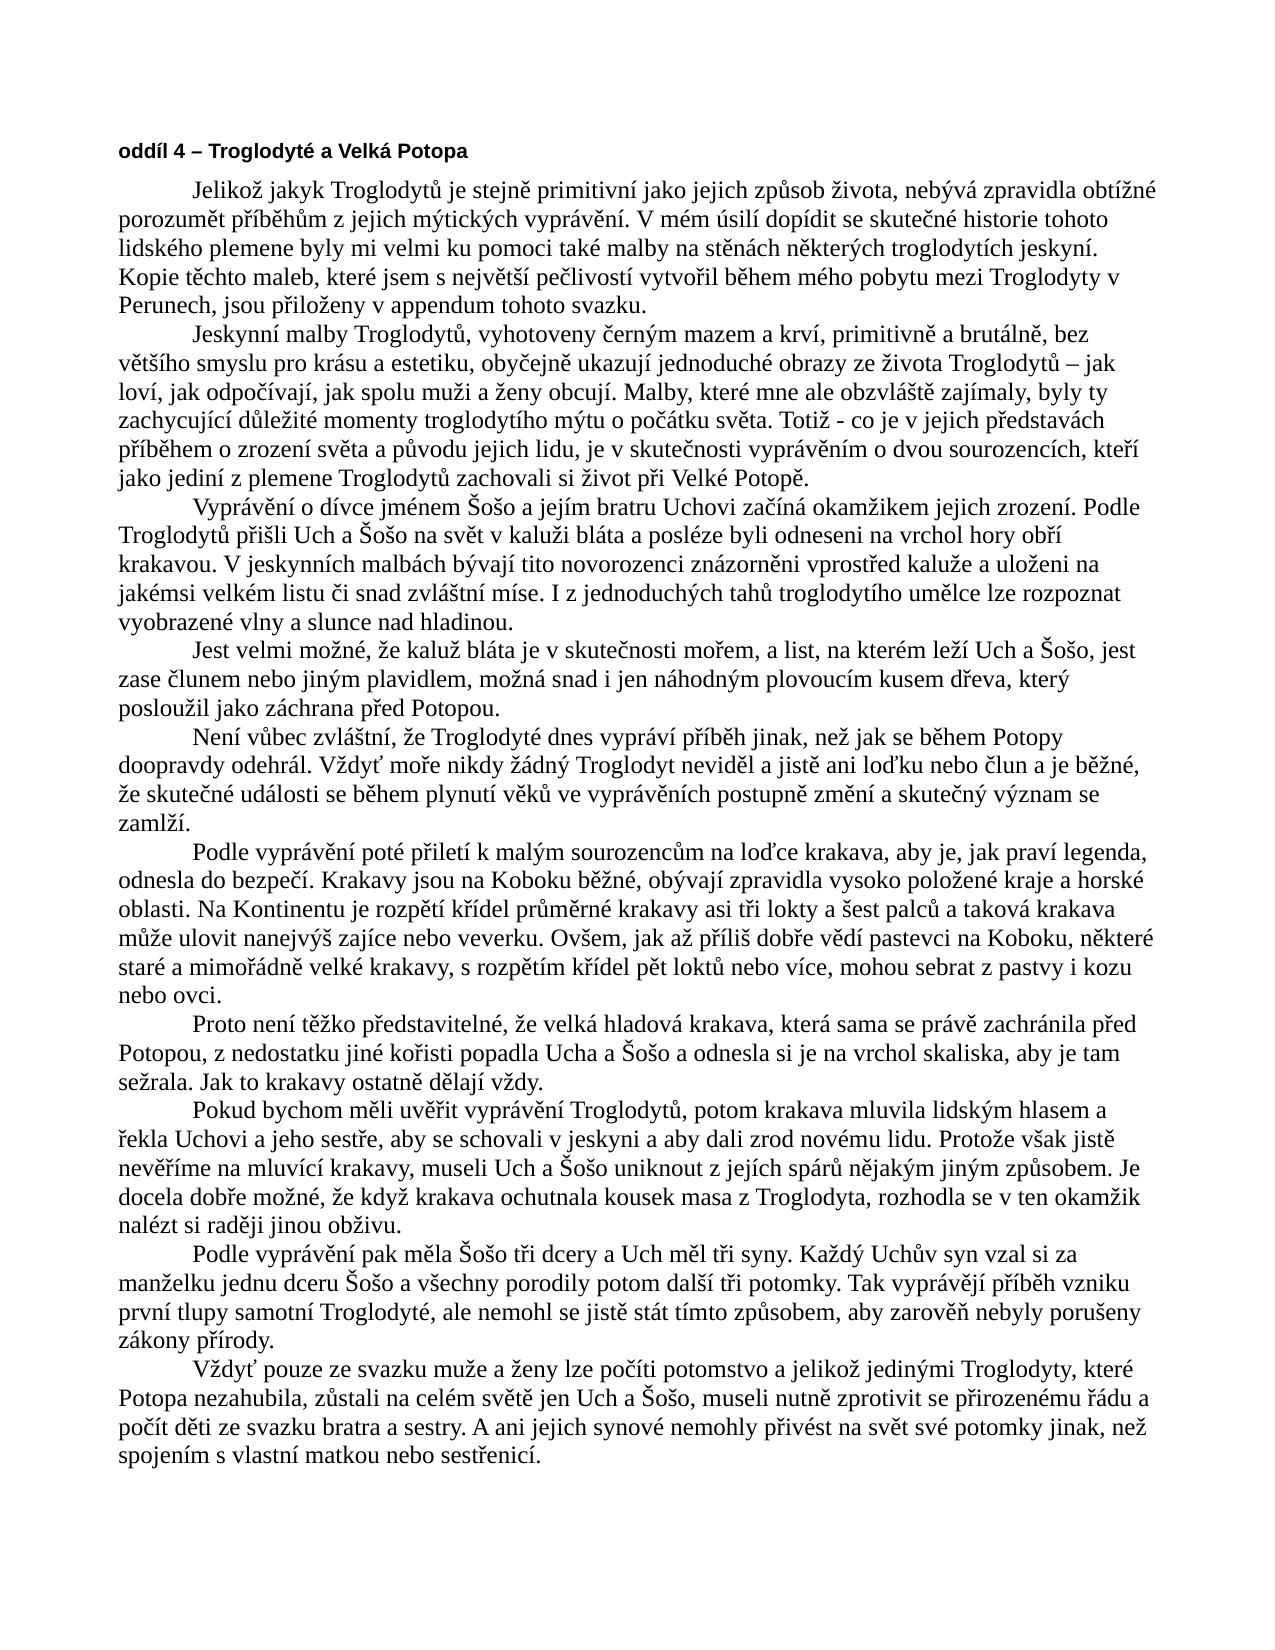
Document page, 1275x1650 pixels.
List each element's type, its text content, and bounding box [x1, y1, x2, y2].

text Jelikož jakyk Troglodytů je stejně primitivní jako jejich způsob života, nebývá zpravidla obtížné porozumět příběhům z jejich mýtických vyprávění. V mém úsilí dopídit se skutečné historie tohoto lidského plemene byly mi velmi ku pomoci také malby na stěnách některých troglodytích jeskyní. Kopie těchto maleb, které jsem s největší pečlivostí vytvořil během mého pobytu mezi Troglodyty v Perunech, jsou přiloženy v appendum tohoto svazku. [118, 175, 1157, 319]
text Vyprávění o dívce jménem Šošo a jejím bratru Uchovi začíná okamžikem jejich zrození. Podle Troglodytů přišli Uch a Šošo na svět v kaluži bláta a posléze byli odneseni na vrchol hory obří krakavou. V jeskynních malbách bývají tito novorozenci znázorněni vprostřed kaluže a uloženi na jakémsi velkém listu či snad zvláštní míse. I z jednoduchých tahů troglodytího umělce lze rozpoznat vyobrazené vlny a slunce nad hladinou. [118, 492, 1157, 635]
text Vždyť pouze ze svazku muže a ženy lze počíti potomstvo a jelikož jedinými Troglodyty, které Potopa nezahubila, zůstali na celém světě jen Uch a Šošo, museli nutně zprotivit se přirozenému řádu a počít děti ze svazku bratra a sestry. A ani jejich synové nemohly přivést na svět své potomky jinak, než spojením s vlastní matkou nebo sestřenicí. [118, 1354, 1157, 1469]
text Podle vyprávění poté přiletí k malým sourozencům na loďce krakava, aby je, jak praví legenda, odnesla do bezpečí. Krakavy jsou na Koboku běžné, obývají zpravidla vysoko položené kraje a horské oblasti. Na Kontinentu je rozpětí křídel průměrné krakavy asi tři lokty a šest palců a taková krakava může ulovit nanejvýš zajíce nebo veverku. Ovšem, jak až příliš dobře vědí pastevci na Koboku, některé staré a mimořádně velké krakavy, s rozpětím křídel pět loktů nebo více, mohou sebrat z pastvy i kozu nebo ovci. [118, 837, 1157, 1009]
subtitle oddíl 4 – Troglodyté a Velká Potopa [118, 139, 1157, 163]
text Proto není těžko představitelné, že velká hladová krakava, která sama se právě zachránila před Potopou, z nedostatku jiné kořisti popadla Ucha a Šošo a odnesla si je na vrchol skaliska, aby je tam sežrala. Jak to krakavy ostatně dělají vždy. [118, 1009, 1157, 1095]
text Podle vyprávění pak měla Šošo tři dcery a Uch měl tři syny. Každý Uchův syn vzal si za manželku jednu dceru Šošo a všechny porodily potom další tři potomky. Tak vyprávějí příběh vzniku první tlupy samotní Troglodyté, ale nemohl se jistě stát tímto způsobem, aby zarověň nebyly porušeny zákony přírody. [118, 1239, 1157, 1354]
text Není vůbec zvláštní, že Troglodyté dnes vypráví příběh jinak, než jak se během Potopy doopravdy odehrál. Vždyť moře nikdy žádný Troglodyt neviděl a jistě ani loďku nebo člun a je běžné, že skutečné události se během plynutí věků ve vyprávěních postupně změní a skutečný význam se zamlží. [118, 722, 1157, 837]
text Jest velmi možné, že kaluž bláta je v skutečnosti mořem, a list, na kterém leží Uch a Šošo, jest zase člunem nebo jiným plavidlem, možná snad i jen náhodným plovoucím kusem dřeva, který posloužil jako záchrana před Potopou. [118, 635, 1157, 722]
text Jeskynní malby Troglodytů, vyhotoveny černým mazem a krví, primitivně a brutálně, bez většího smyslu pro krásu a estetiku, obyčejně ukazují jednoduché obrazy ze života Troglodytů – jak loví, jak odpočívají, jak spolu muži a ženy obcují. Malby, které mne ale obzvláště zajímaly, byly ty zachycující důležité momenty troglodytího mýtu o počátku světa. Totiž - co je v jejich představách příběhem o zrození světa a původu jejich lidu, je v skutečnosti vyprávěním o dvou sourozencích, kteří jako jediní z plemene Troglodytů zachovali si život při Velké Potopě. [118, 319, 1157, 492]
text Pokud bychom měli uvěřit vyprávění Troglodytů, potom krakava mluvila lidským hlasem a řekla Uchovi a jeho sestře, aby se schovali v jeskyni a aby dali zrod novému lidu. Protože však jistě nevěříme na mluvící krakavy, museli Uch a Šošo uniknout z jejích spárů nějakým jiným způsobem. Je docela dobře možné, že když krakava ochutnala kousek masa z Troglodyta, rozhodla se v ten okamžik nalézt si raději jinou obživu. [118, 1095, 1157, 1239]
